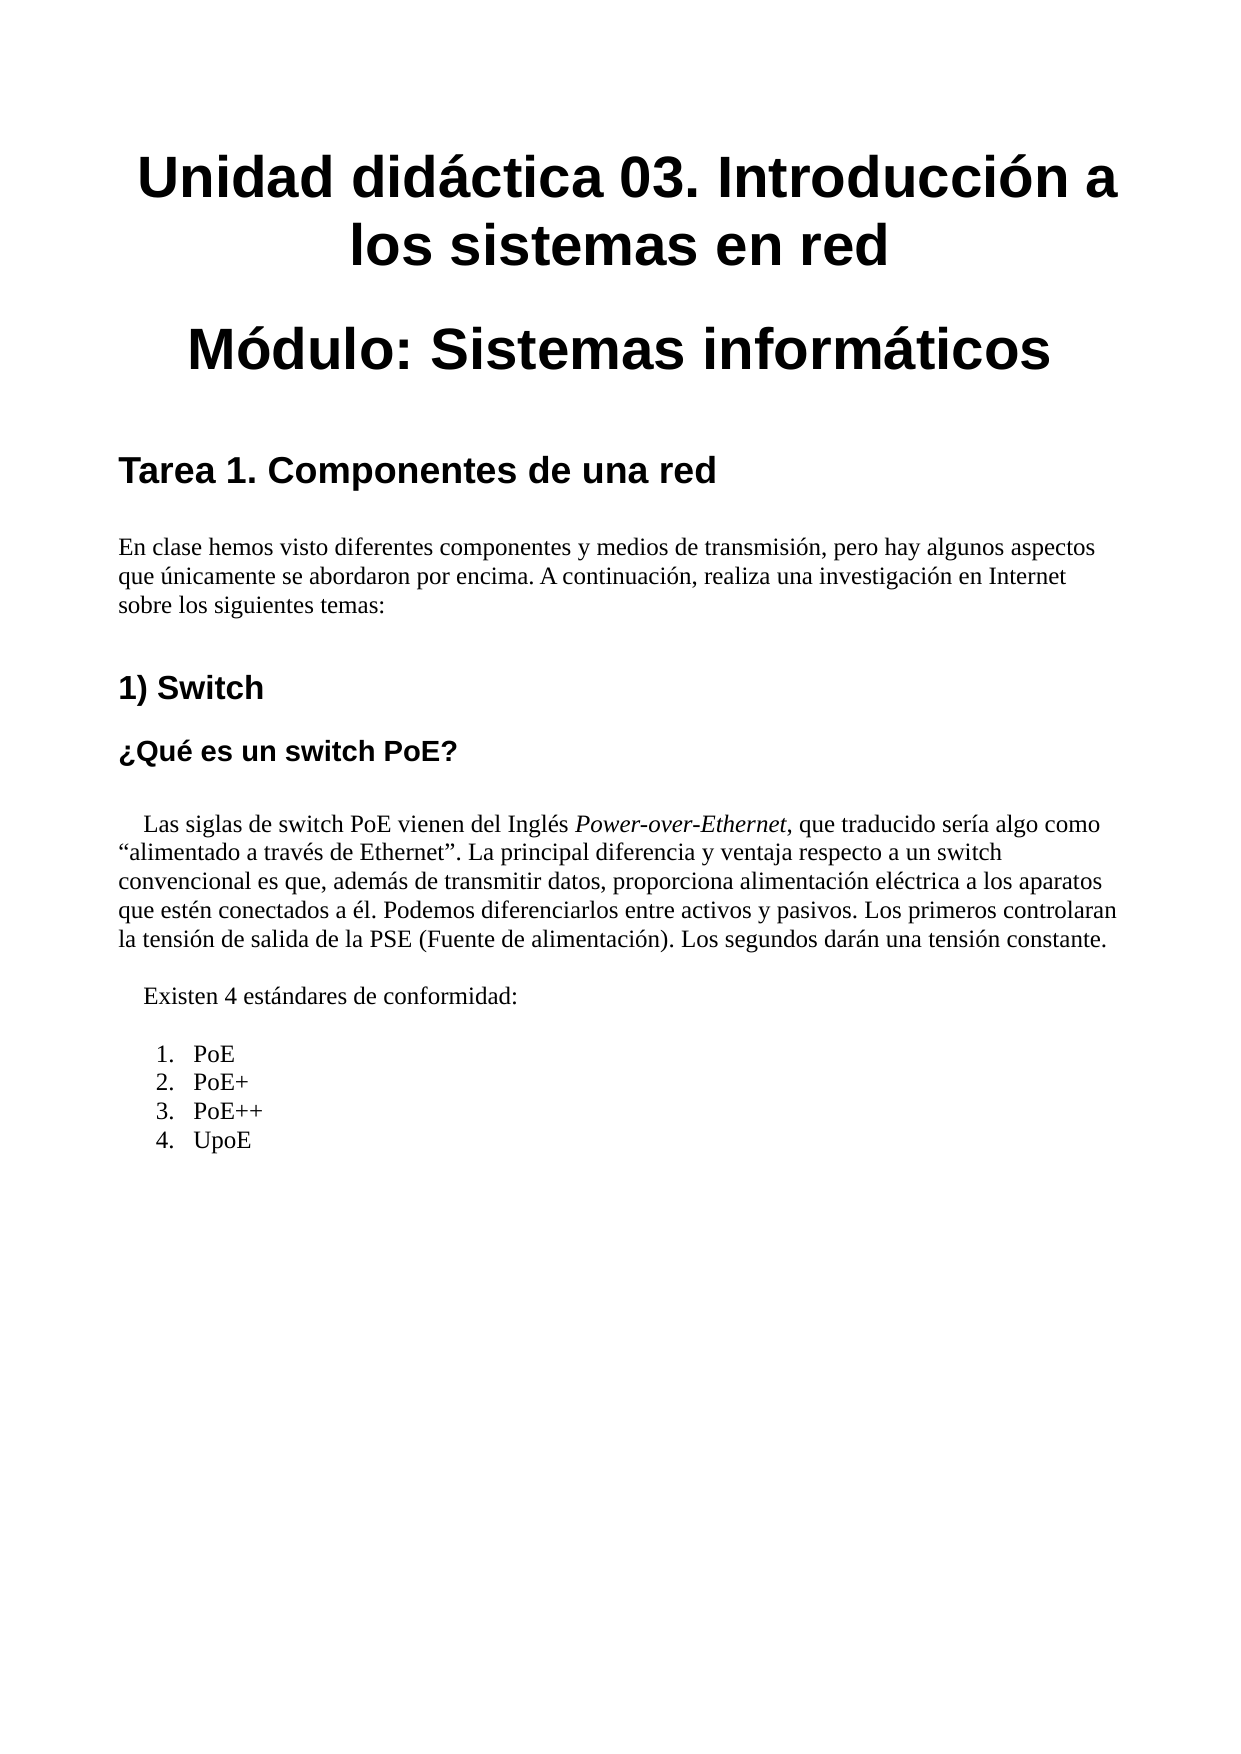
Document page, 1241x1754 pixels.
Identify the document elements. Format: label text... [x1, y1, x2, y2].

list UpoE [156, 1125, 1122, 1154]
text Existen 4 estándares de conformidad: [118, 981, 1122, 1010]
subtitle Tarea 1. Componentes de una red [118, 448, 1122, 491]
title Unidad didáctica 03. Introducción a los sistemas en red [118, 143, 1122, 277]
text En clase hemos visto diferentes componentes y medios de transmisión, pero hay algunos aspectos que únicamente se abordaron por encima. A continuación, realiza una investigación en Internet sobre los siguientes temas: [118, 532, 1122, 619]
title Módulo: Sistemas informáticos [118, 315, 1122, 382]
list PoE++ [156, 1096, 1122, 1125]
subtitle ¿Qué es un switch PoE? [118, 734, 1122, 767]
text Las siglas de switch PoE vienen del Inglés Power-over-Ethernet, que traducido sería algo como “alimentado a través de Ethernet”. La principal diferencia y ventaja respecto a un switch convencional es que, además de transmitir datos, proporciona alimentación eléctrica a los aparatos que estén conectados a él. Podemos diferenciarlos entre activos y pasivos. Los primeros controlaran la tensión de salida de la PSE (Fuente de alimentación). Los segundos darán una tensión constante. [118, 809, 1122, 952]
list PoE [156, 1039, 1122, 1067]
subtitle 1) Switch [118, 668, 1122, 707]
list PoE+ [156, 1067, 1122, 1096]
